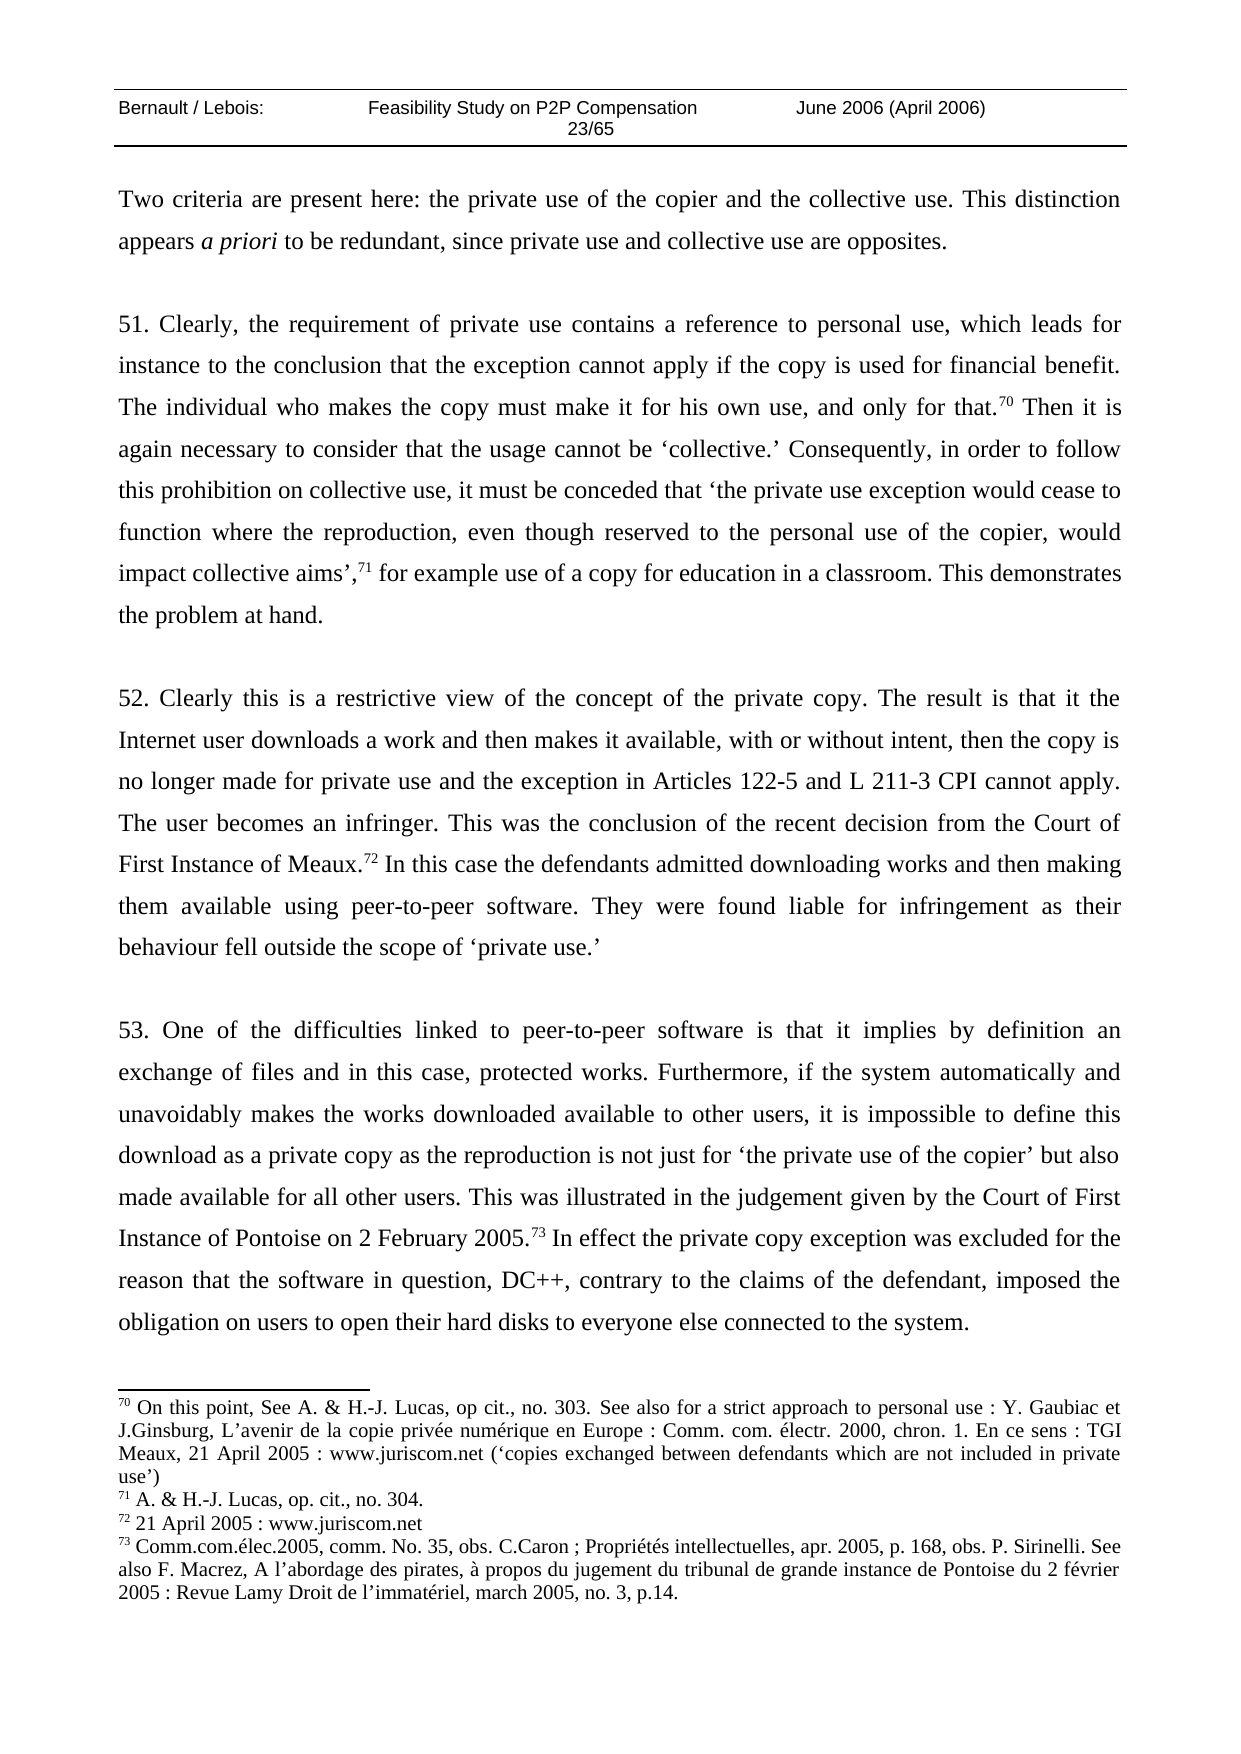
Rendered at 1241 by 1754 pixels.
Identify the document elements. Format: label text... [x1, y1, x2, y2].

text A. & H.-J. Lucas, op. cit., no. 304. [118, 1488, 1122, 1511]
text 21 April 2005 : www.juriscom.net [118, 1511, 1122, 1534]
text 52. Clearly this is a restrictive view of the concept of the private copy. The result is that it the Internet user downloads a work and then makes it available, with or without intent, then the copy is no longer made for private use and the exception in Articles 122-5 and L 211-3 CPI cannot apply. The user becomes an infringer. This was the conclusion of the recent decision from the Court of First Instance of Meaux. In this case the defendants admitted downloading works and then making them available using peer-to-peer software. They were found liable for infringement as their behaviour fell outside the scope of ‘private use.’ [118, 684, 1122, 961]
text Comm.com.élec.2005, comm. No. 35, obs. C.Caron ; Propriétés intellectuelles, apr. 2005, p. 168, obs. P. Sirinelli. See also F. Macrez, A l’abordage des pirates, à propos du jugement du tribunal de grande instance de Pontoise du 2 février 2005 : Revue Lamy Droit de l’immatériel, march 2005, no. 3, p.14. [118, 1534, 1122, 1604]
text 51. Clearly, the requirement of private use contains a reference to personal use, which leads for instance to the conclusion that the exception cannot apply if the copy is used for financial benefit. The individual who makes the copy must make it for his own use, and only for that. Then it is again necessary to consider that the usage cannot be ‘collective.’ Consequently, in order to follow this prohibition on collective use, it must be conceded that ‘the private use exception would cease to function where the reproduction, even though reserved to the personal use of the copier, would impact collective aims’, for example use of a copy for education in a classroom. This demonstrates the problem at hand. [118, 310, 1122, 629]
text 53. One of the difficulties linked to peer-to-peer software is that it implies by definition an exchange of files and in this case, protected works. Furthermore, if the system automatically and unavoidably makes the works downloaded available to other users, it is impossible to define this download as a private copy as the reproduction is not just for ‘the private use of the copier’ but also made available for all other users. This was illustrated in the judgement given by the Court of First Instance of Pontoise on 2 February 2005. In effect the private copy exception was excluded for the reason that the software in question, DC++, contrary to the claims of the defendant, imposed the obligation on users to open their hard disks to everyone else connected to the system. [118, 1017, 1122, 1335]
text On this point, See A. & H.-J. Lucas, op cit., no. 303. See also for a strict approach to personal use : Y. Gaubiac et J.Ginsburg, L’avenir de la copie privée numérique en Europe : Comm. com. électr. 2000, chron. 1. En ce sens : TGI Meaux, 21 April 2005 : www.juriscom.net (‘copies exchanged between defendants which are not included in private use’) [118, 1396, 1122, 1488]
text Two criteria are present here: the private use of the copier and the collective use. This distinction appears a priori to be redundant, since private use and collective use are opposites. [118, 185, 1122, 255]
